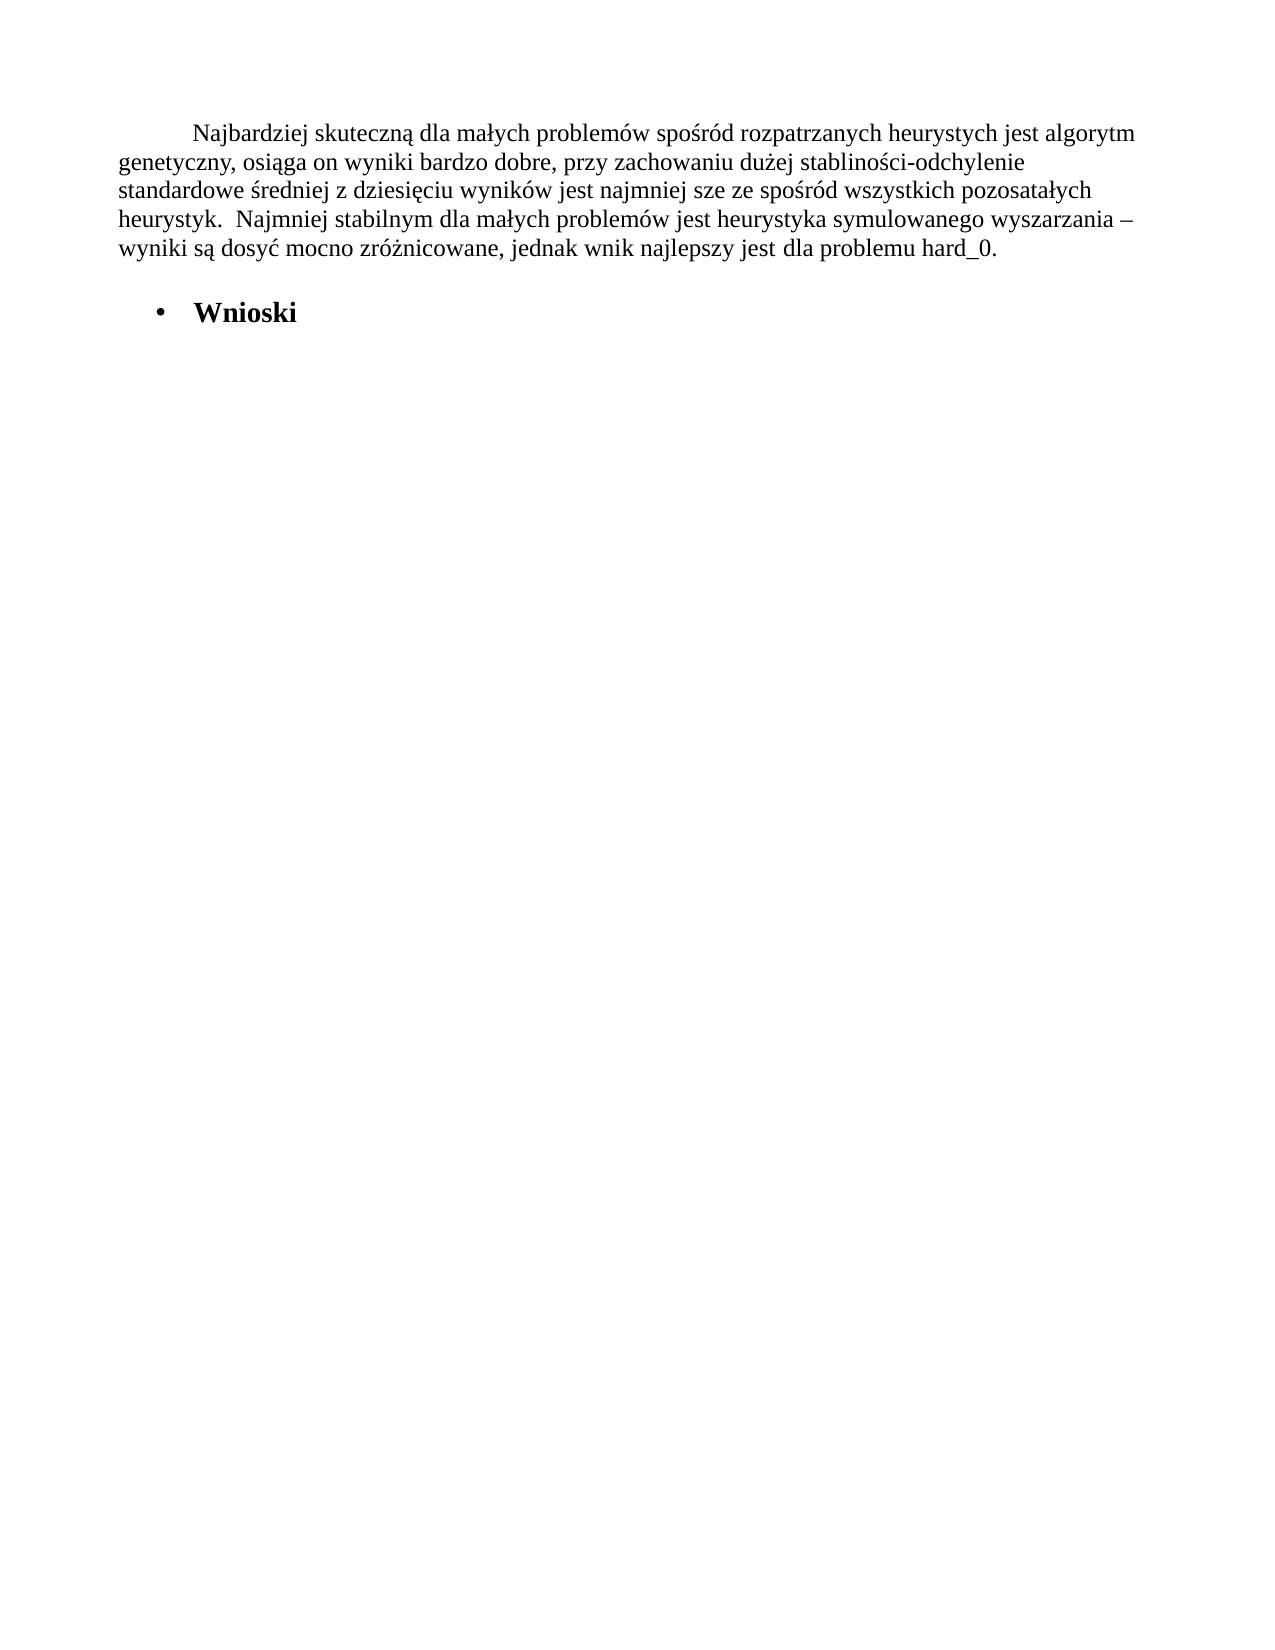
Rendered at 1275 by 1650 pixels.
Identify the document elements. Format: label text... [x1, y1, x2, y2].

list Wnioski [156, 295, 1157, 329]
text Najbardziej skuteczną dla małych problemów spośród rozpatrzanych heurystych jest algorytm genetyczny, osiąga on wyniki bardzo dobre, przy zachowaniu dużej stabliności-odchylenie standardowe średniej z dziesięciu wyników jest najmniej sze ze spośród wszystkich pozosatałych heurystyk. Najmniej stabilnym dla małych problemów jest heurystyka symulowanego wyszarzania – wyniki są dosyć mocno zróżnicowane, jednak wnik najlepszy jest dla problemu hard_0. [118, 118, 1157, 262]
